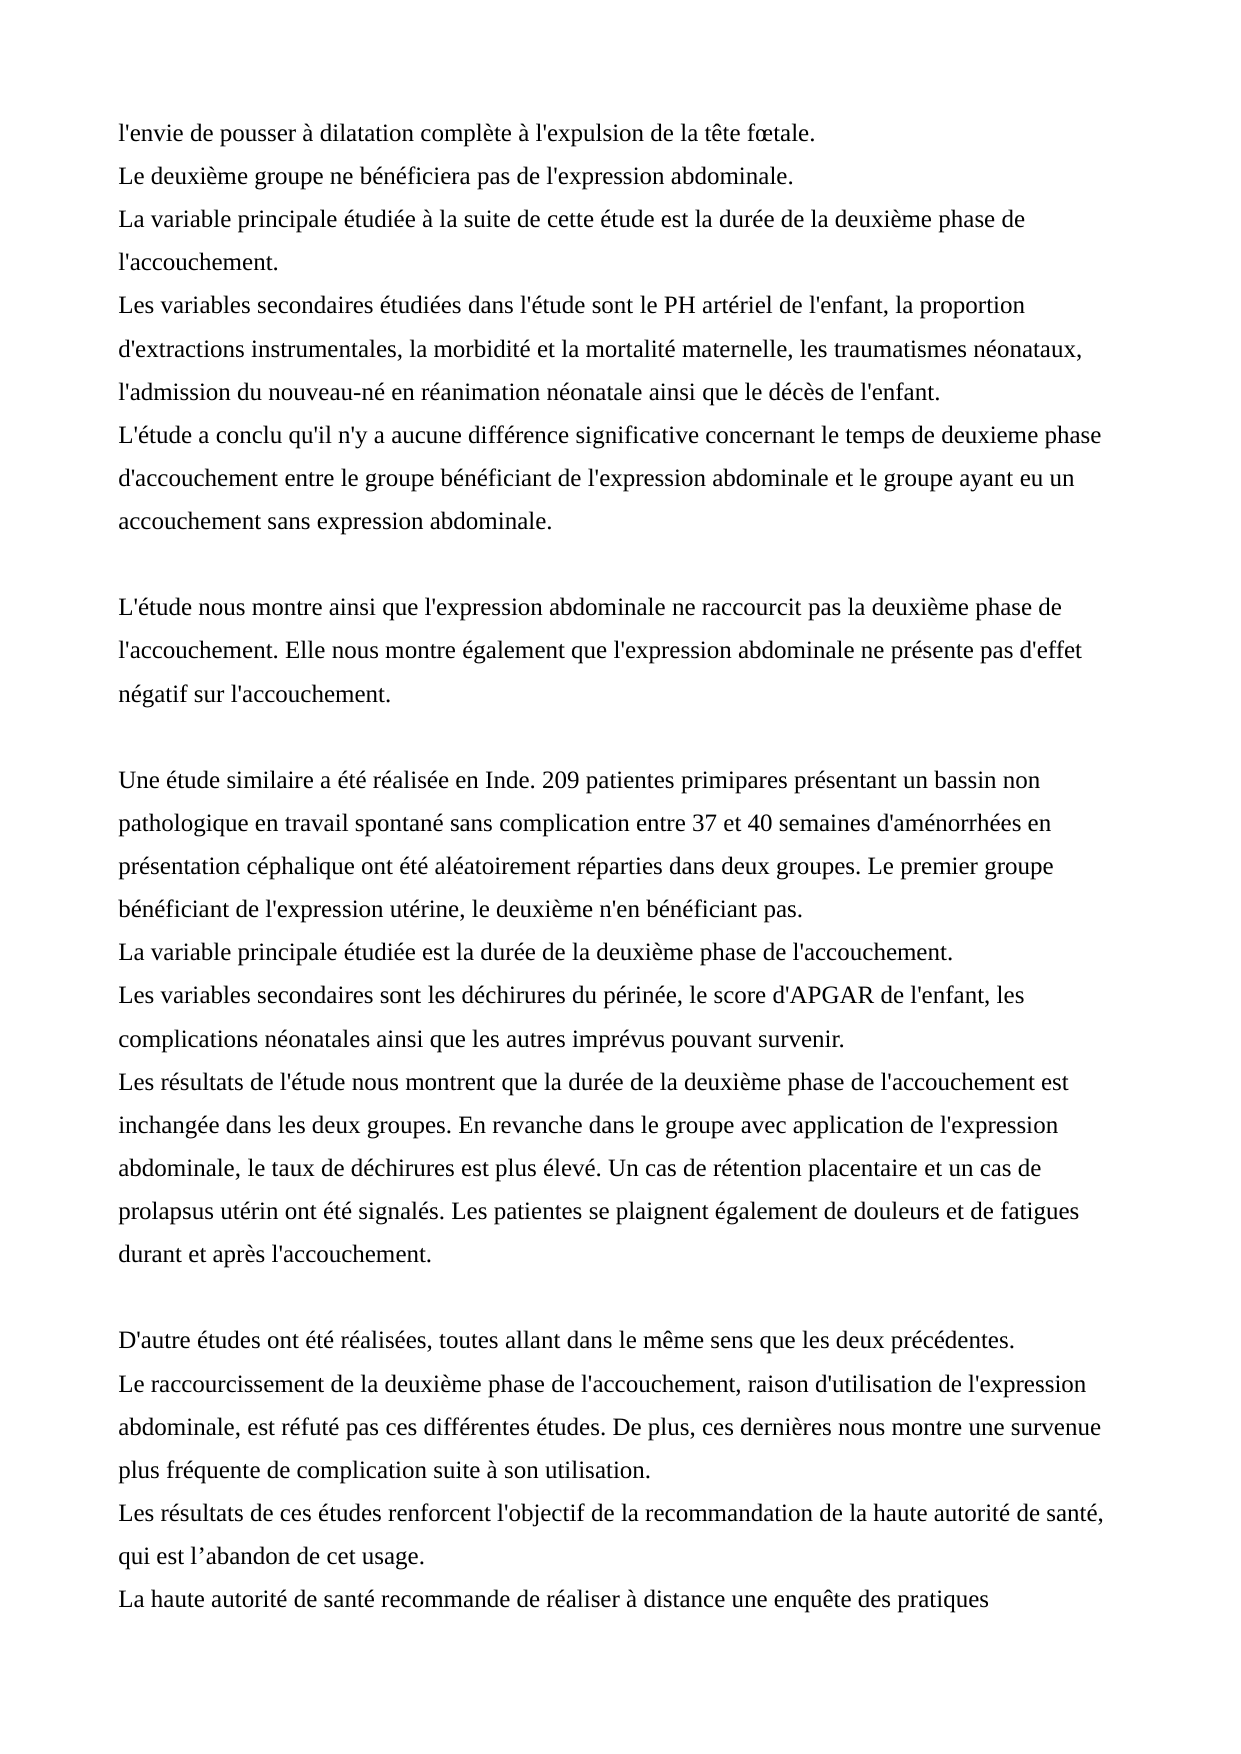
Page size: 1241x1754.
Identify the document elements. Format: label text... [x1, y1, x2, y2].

text Les résultats de ces études renforcent l'objectif de la recommandation de la haute autorité de santé, qui est l’abandon de cet usage. [118, 1498, 1122, 1570]
text L'étude nous montre ainsi que l'expression abdominale ne raccourcit pas la deuxième phase de l'accouchement. Elle nous montre également que l'expression abdominale ne présente pas d'effet négatif sur l'accouchement. [118, 592, 1122, 707]
text La variable principale étudiée à la suite de cette étude est la durée de la deuxième phase de l'accouchement. [118, 204, 1122, 276]
text L'étude a conclu qu'il n'y a aucune différence significative concernant le temps de deuxieme phase d'accouchement entre le groupe bénéficiant de l'expression abdominale et le groupe ayant eu un accouchement sans expression abdominale. [118, 420, 1122, 535]
text Le deuxième groupe ne bénéficiera pas de l'expression abdominale. [118, 161, 1122, 190]
text Une étude similaire a été réalisée en Inde. 209 patientes primipares présentant un bassin non pathologique en travail spontané sans complication entre 37 et 40 semaines d'aménorrhées en présentation céphalique ont été aléatoirement réparties dans deux groupes. Le premier groupe bénéficiant de l'expression utérine, le deuxième n'en bénéficiant pas. [118, 765, 1122, 923]
text D'autre études ont été réalisées, toutes allant dans le même sens que les deux précédentes. Le raccourcissement de la deuxième phase de l'accouchement, raison d'utilisation de l'expression abdominale, est réfuté pas ces différentes études. De plus, ces dernières nous montre une survenue plus fréquente de complication suite à son utilisation. [118, 1326, 1122, 1484]
text l'envie de pousser à dilatation complète à l'expulsion de la tête fœtale. [118, 118, 1122, 147]
text Les résultats de l'étude nous montrent que la durée de la deuxième phase de l'accouchement est inchangée dans les deux groupes. En revanche dans le groupe avec application de l'expression abdominale, le taux de déchirures est plus élevé. Un cas de rétention placentaire et un cas de prolapsus utérin ont été signalés. Les patientes se plaignent également de douleurs et de fatigues durant et après l'accouchement. [118, 1067, 1122, 1268]
text La variable principale étudiée est la durée de la deuxième phase de l'accouchement. Les variables secondaires sont les déchirures du périnée, le score d'APGAR de l'enfant, les complications néonatales ainsi que les autres imprévus pouvant survenir. [118, 937, 1122, 1052]
text La haute autorité de santé recommande de réaliser à distance une enquête des pratiques [118, 1584, 1122, 1613]
text Les variables secondaires étudiées dans l'étude sont le PH artériel de l'enfant, la proportion d'extractions instrumentales, la morbidité et la mortalité maternelle, les traumatismes néonataux, l'admission du nouveau-né en réanimation néonatale ainsi que le décès de l'enfant. [118, 291, 1122, 406]
